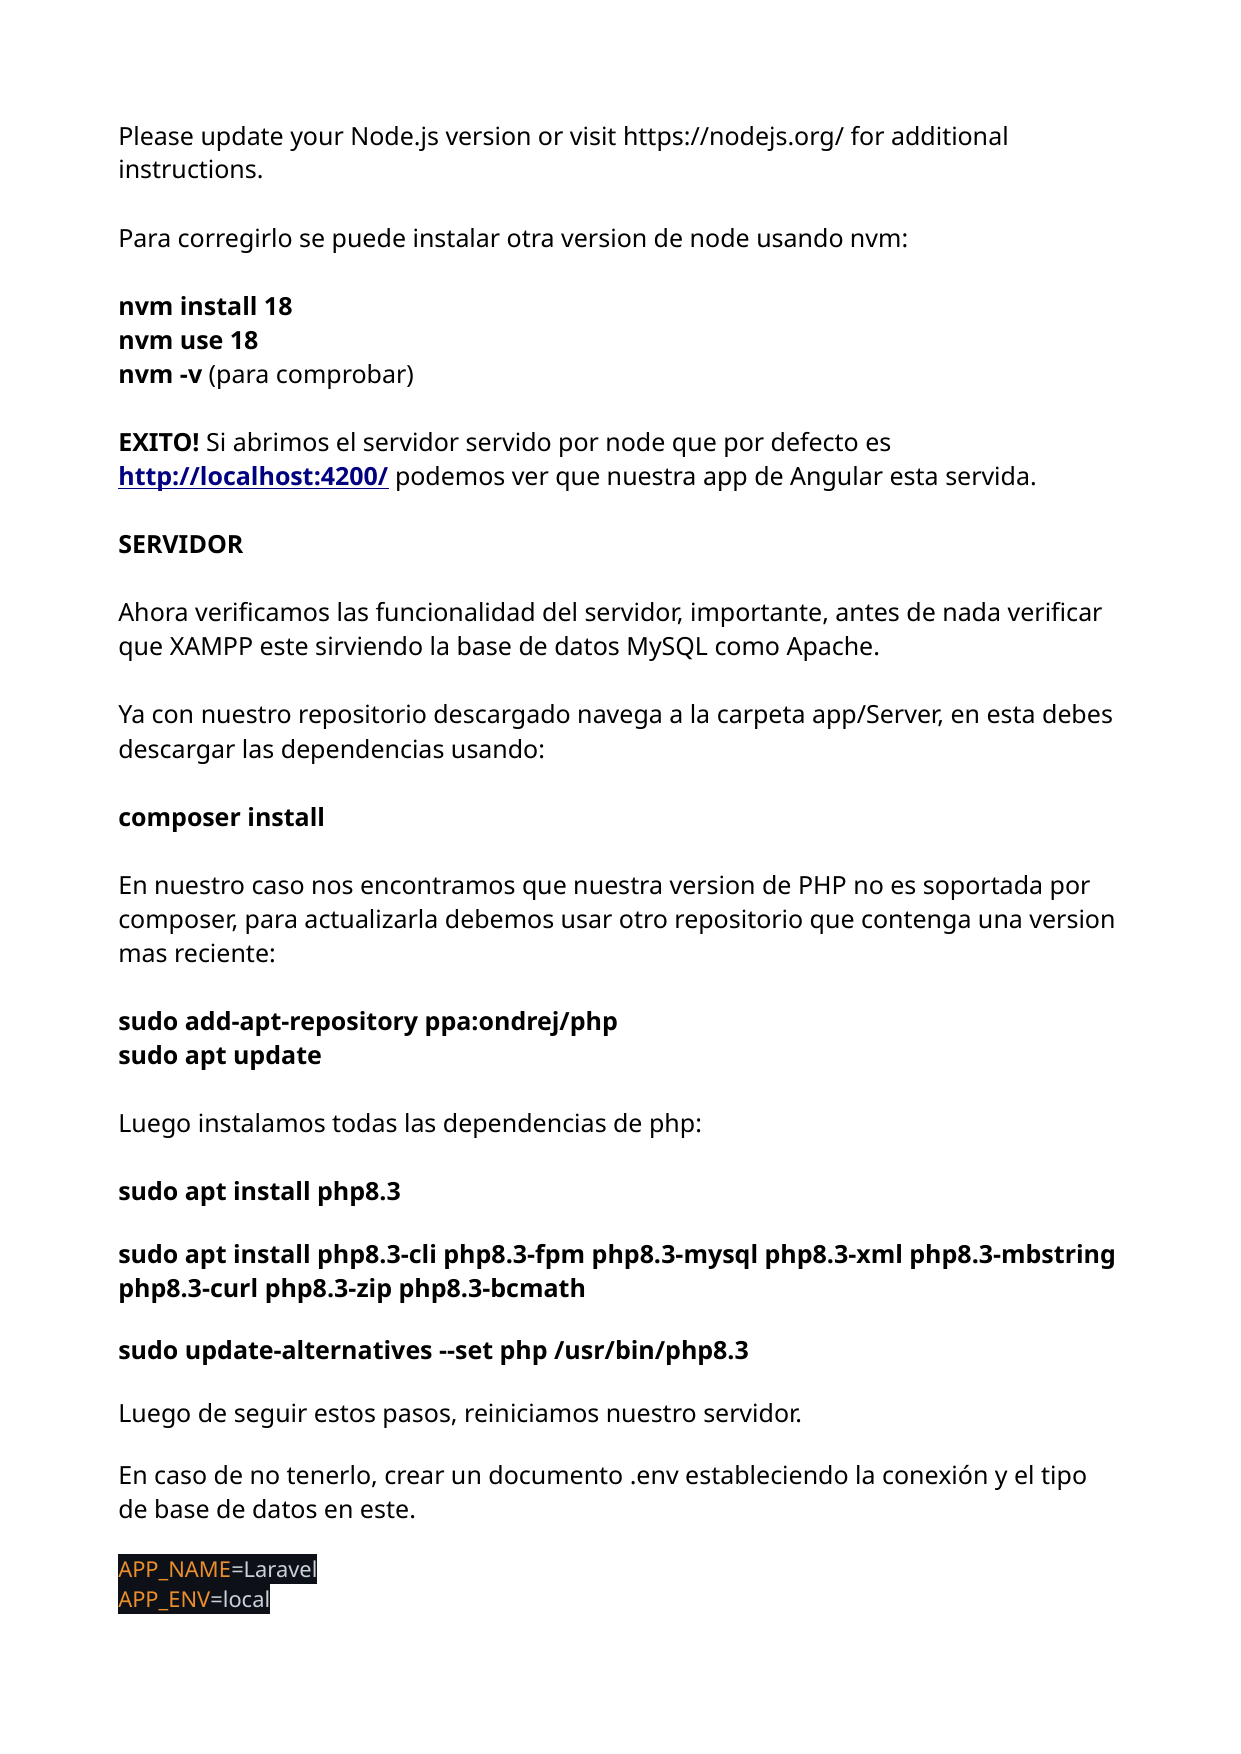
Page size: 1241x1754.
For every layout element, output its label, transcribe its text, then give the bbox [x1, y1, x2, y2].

text nvm use 18 [118, 322, 1122, 357]
text sudo apt install php8.3-cli php8.3-fpm php8.3-mysql php8.3-xml php8.3-mbstring php8.3-curl php8.3-zip php8.3-bcmath [118, 1236, 1122, 1304]
text En caso de no tenerlo, crear un documento .env estableciendo la conexión y el tipo de base de datos en este. [118, 1458, 1122, 1526]
text Para corregirlo se puede instalar otra version de node usando nvm: [118, 220, 1122, 254]
text SERVIDOR [118, 527, 1122, 561]
text APP_ENV=local [118, 1584, 1122, 1614]
text EXITO! Si abrimos el servidor servido por node que por defecto es http://localhost:4200/ podemos ver que nuestra app de Angular esta servida. [118, 425, 1122, 493]
text nvm -v (para comprobar) [118, 357, 1122, 391]
text sudo apt install php8.3 [118, 1174, 1122, 1208]
text sudo apt update [118, 1038, 1122, 1072]
text nvm install 18 [118, 288, 1122, 322]
text Please update your Node.js version or visit https://nodejs.org/ for additional instructions. [118, 118, 1122, 186]
text sudo add-apt-repository ppa:ondrej/php [118, 1004, 1122, 1038]
text Ya con nuestro repositorio descargado navega a la carpeta app/Server, en esta debes descargar las dependencias usando: [118, 697, 1122, 765]
text sudo update-alternatives --set php /usr/bin/php8.3 [118, 1333, 1122, 1367]
text Luego de seguir estos pasos, reiniciamos nuestro servidor. [118, 1395, 1122, 1429]
text En nuestro caso nos encontramos que nuestra version de PHP no es soportada por composer, para actualizarla debemos usar otro repositorio que contenga una version mas reciente: [118, 867, 1122, 970]
text Luego instalamos todas las dependencias de php: [118, 1106, 1122, 1140]
text composer install [118, 799, 1122, 833]
text APP_NAME=Laravel [118, 1554, 1122, 1584]
text Ahora verificamos las funcionalidad del servidor, importante, antes de nada verificar que XAMPP este sirviendo la base de datos MySQL como Apache. [118, 595, 1122, 663]
